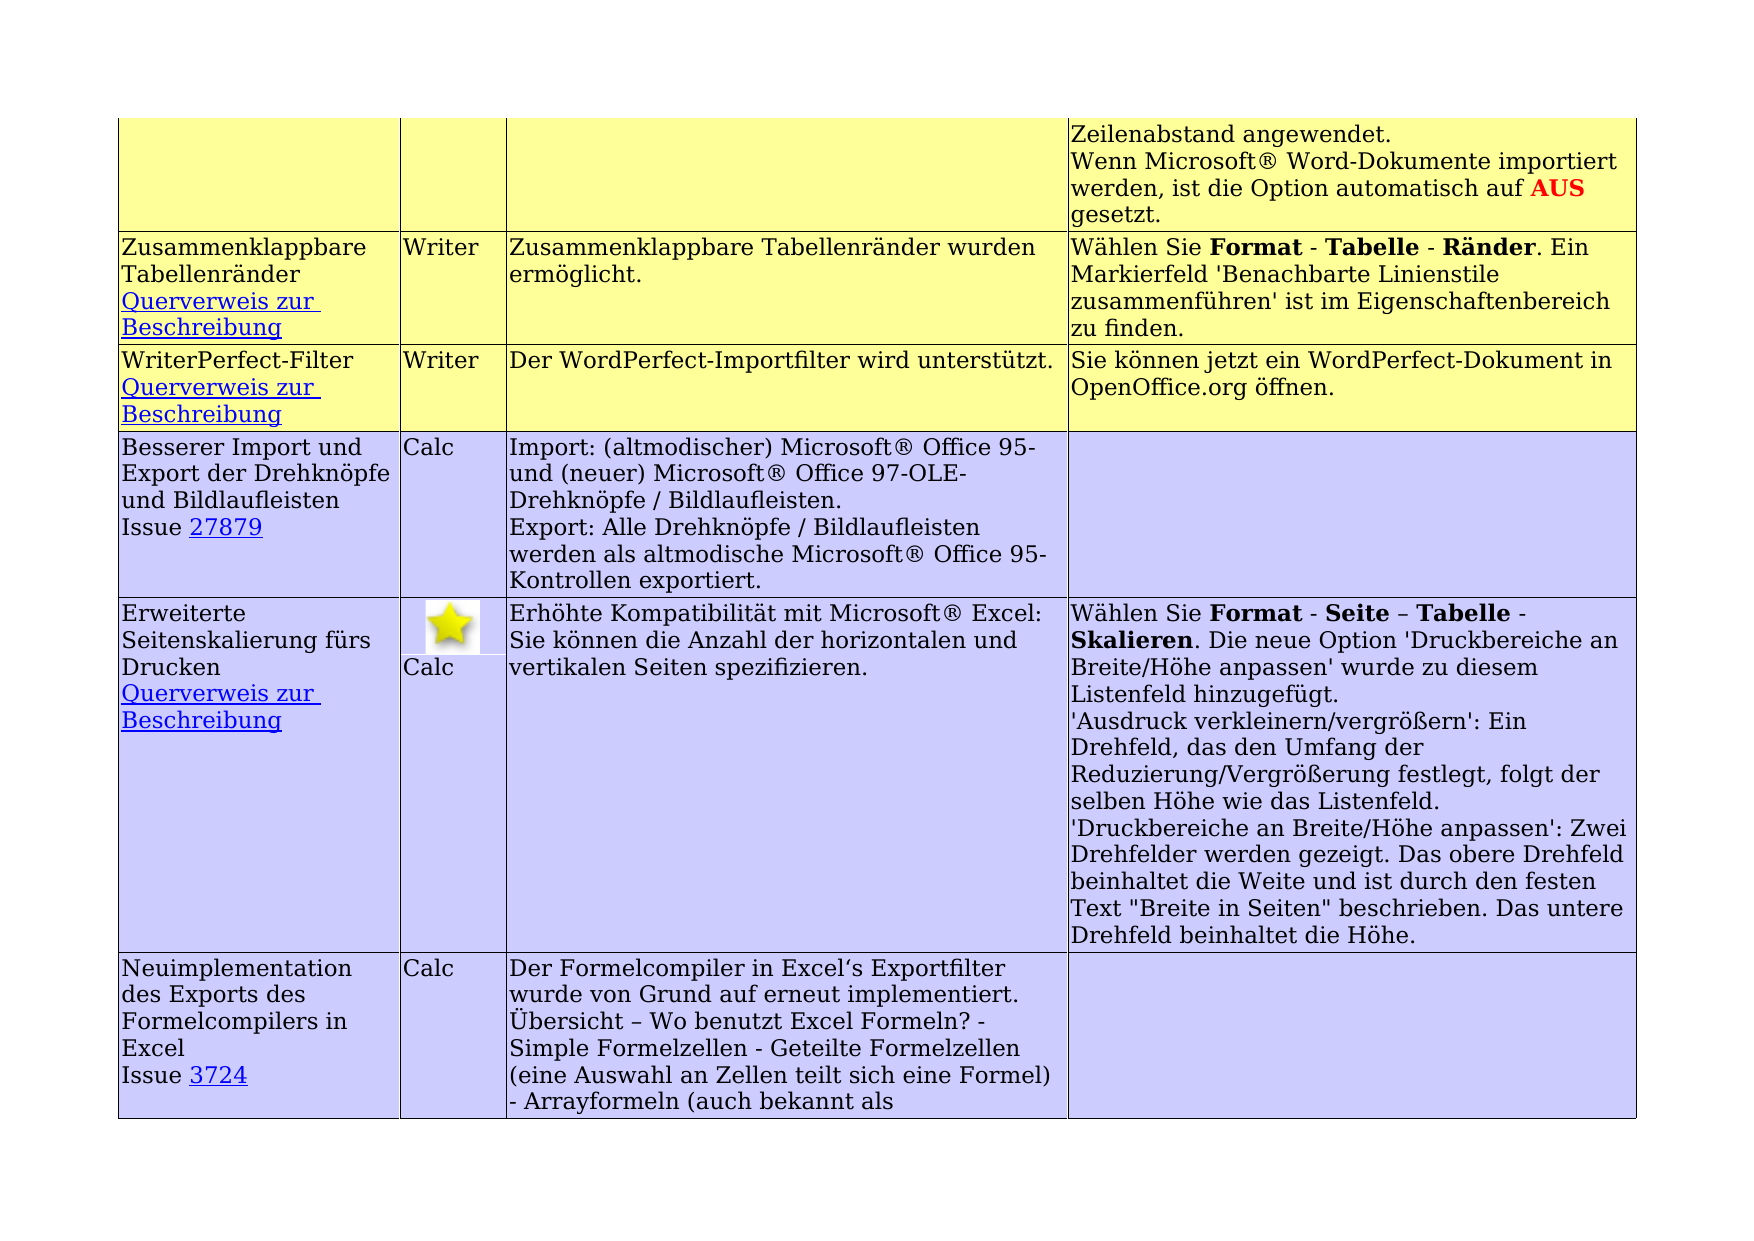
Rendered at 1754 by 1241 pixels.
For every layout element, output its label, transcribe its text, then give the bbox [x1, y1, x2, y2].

table_cell Wählen Sie Format - Seite – Tabelle - Skalieren. Die neue Option 'Druckbereiche an Breite/Höhe anpassen' wurde zu diesem Listenfeld hinzugefügt. 'Ausdruck verkleinern/vergrößern': Ein Drehfeld, das den Umfang der Reduzierung/Vergrößerung festlegt, folgt der selben Höhe wie das Listenfeld. 'Druckbereiche an Breite/Höhe anpassen': Zwei Drehfelder werden gezeigt. Das obere Drehfeld beinhaltet die Weite und ist durch den festen Text "Breite in Seiten" beschrieben. Das untere Drehfeld beinhaltet die Höhe. [1069, 598, 1636, 952]
table_cell Der Formelcompiler in Excel‘s Exportfilter wurde von Grund auf erneut implementiert. Übersicht – Wo benutzt Excel Formeln? - Simple Formelzellen - Geteilte Formelzellen (eine Auswahl an Zellen teilt sich eine Formel) - Arrayformeln (auch bekannt als [507, 953, 1067, 1118]
table_cell [401, 598, 506, 654]
table_cell Import: (altmodischer) Microsoft® Office 95- und (neuer) Microsoft® Office 97-OLE-Drehknöpfe / Bildlaufleisten. Export: Alle Drehknöpfe / Bildlaufleisten werden als altmodische Microsoft® Office 95-Kontrollen exportiert. [507, 432, 1067, 597]
table_cell Erweiterte Seitenskalierung fürs Drucken Querverweis zur Beschreibung [119, 598, 399, 952]
table_cell Sie können jetzt ein WordPerfect-Dokument in OpenOffice.org öffnen. [1069, 345, 1636, 431]
table_cell Calc [401, 655, 506, 952]
table_cell [1069, 953, 1636, 1118]
table_cell [119, 118, 399, 231]
table_cell Calc [401, 953, 506, 1118]
table_cell Der WordPerfect-Importfilter wird unterstützt. [507, 345, 1067, 431]
table_cell Zeilenabstand angewendet. Wenn Microsoft® Word-Dokumente importiert werden, ist die Option automatisch auf AUS gesetzt. [1069, 118, 1636, 231]
picture [425, 600, 480, 655]
table_cell Zusammenklappbare Tabellenränder Querverweis zur Beschreibung [119, 232, 399, 344]
table_cell [507, 118, 1067, 231]
table_cell Neuimplementation des Exports des Formelcompilers in Excel Issue 3724 [119, 953, 399, 1118]
table_cell Writer [401, 232, 506, 344]
table_cell Zusammenklappbare Tabellenränder wurden ermöglicht. [507, 232, 1067, 344]
table_cell WriterPerfect-Filter Querverweis zur Beschreibung [119, 345, 399, 431]
table_cell Besserer Import und Export der Drehknöpfe und Bildlaufleisten Issue 27879 [119, 432, 399, 597]
table_cell Erhöhte Kompatibilität mit Microsoft® Excel: Sie können die Anzahl der horizontalen und vertikalen Seiten spezifizieren. [507, 598, 1067, 952]
table_cell Wählen Sie Format - Tabelle - Ränder. Ein Markierfeld 'Benachbarte Linienstile zusammenführen' ist im Eigenschaftenbereich zu finden. [1069, 232, 1636, 344]
table_cell Writer [401, 345, 506, 431]
table_cell [401, 118, 506, 231]
table_cell [1069, 432, 1636, 597]
table_cell Calc [401, 432, 506, 597]
